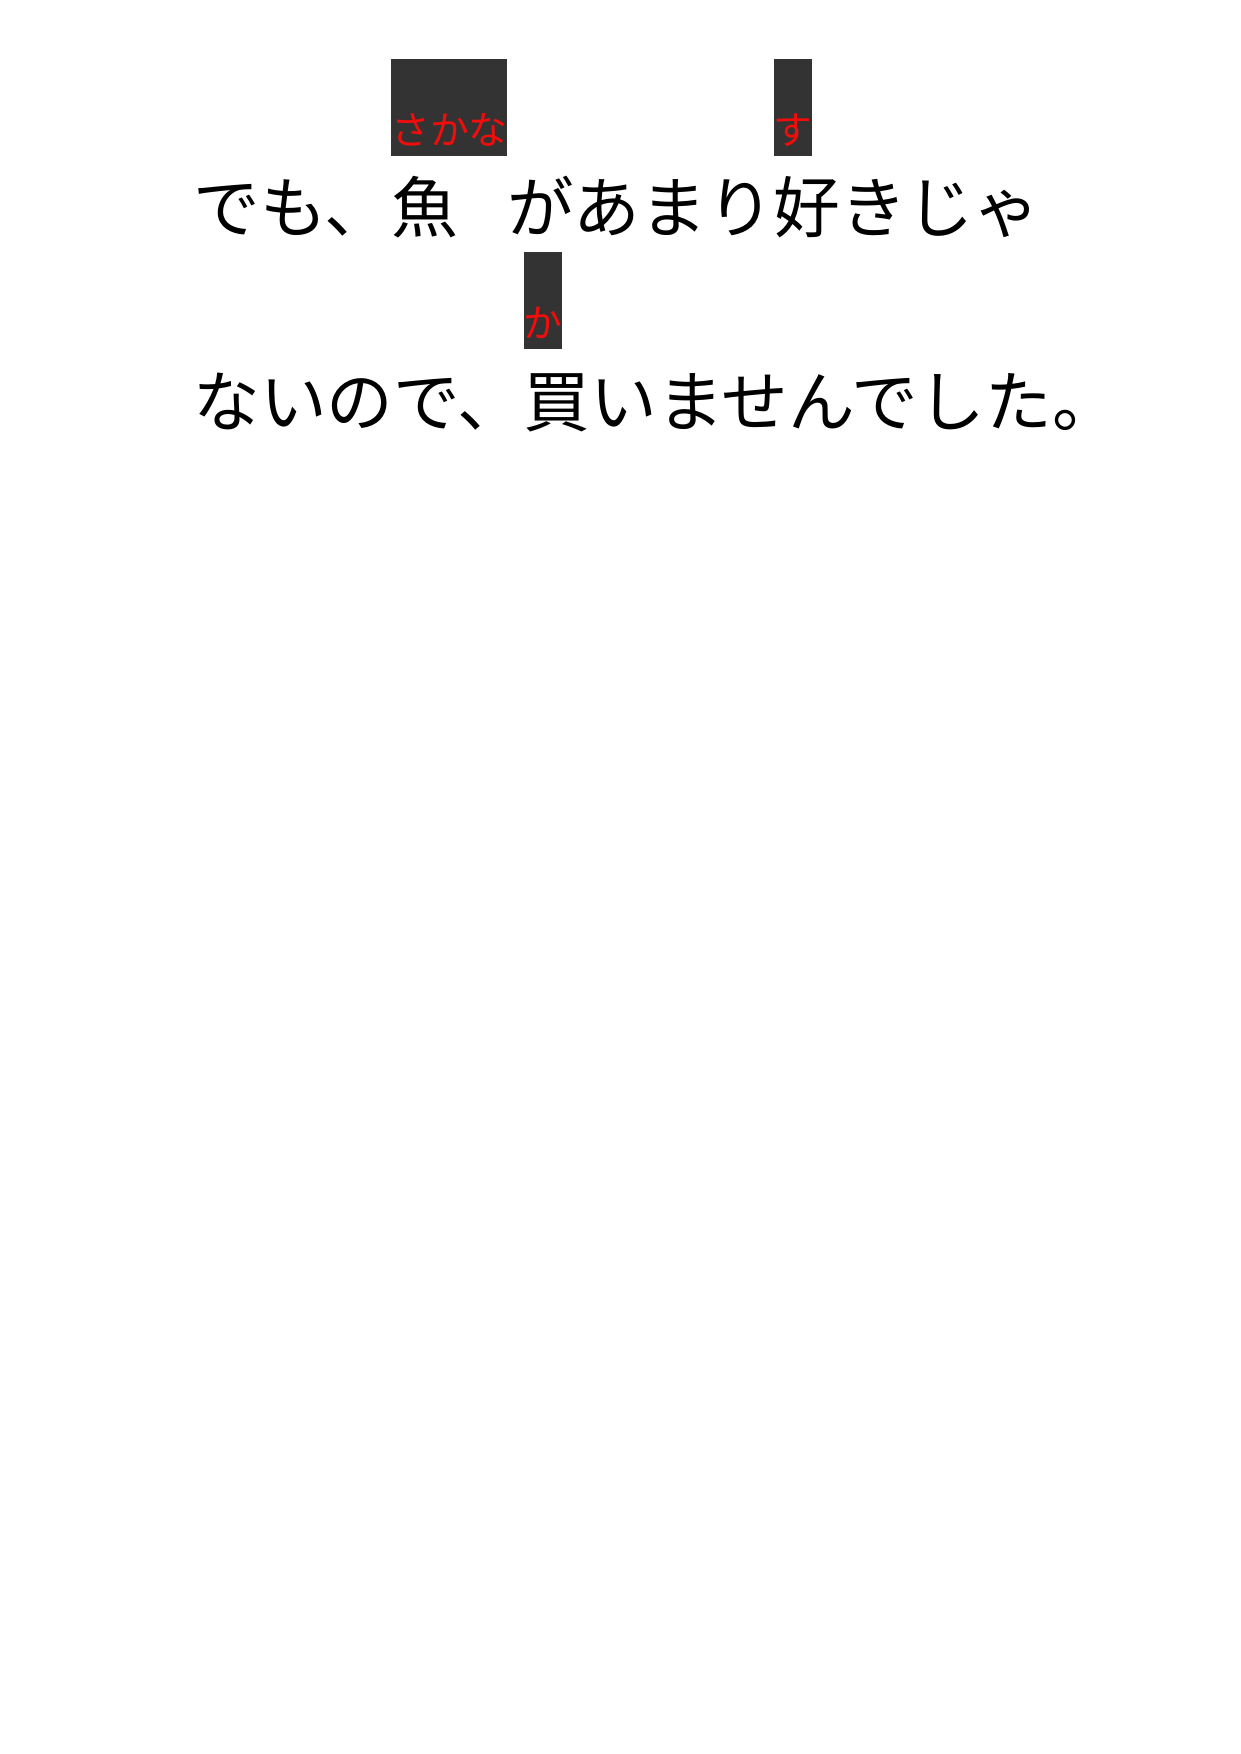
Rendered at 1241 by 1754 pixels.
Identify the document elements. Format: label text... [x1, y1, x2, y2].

text でも、魚さかながあまり好すきじゃないので、買かいませんでした。 [193, 59, 1106, 445]
